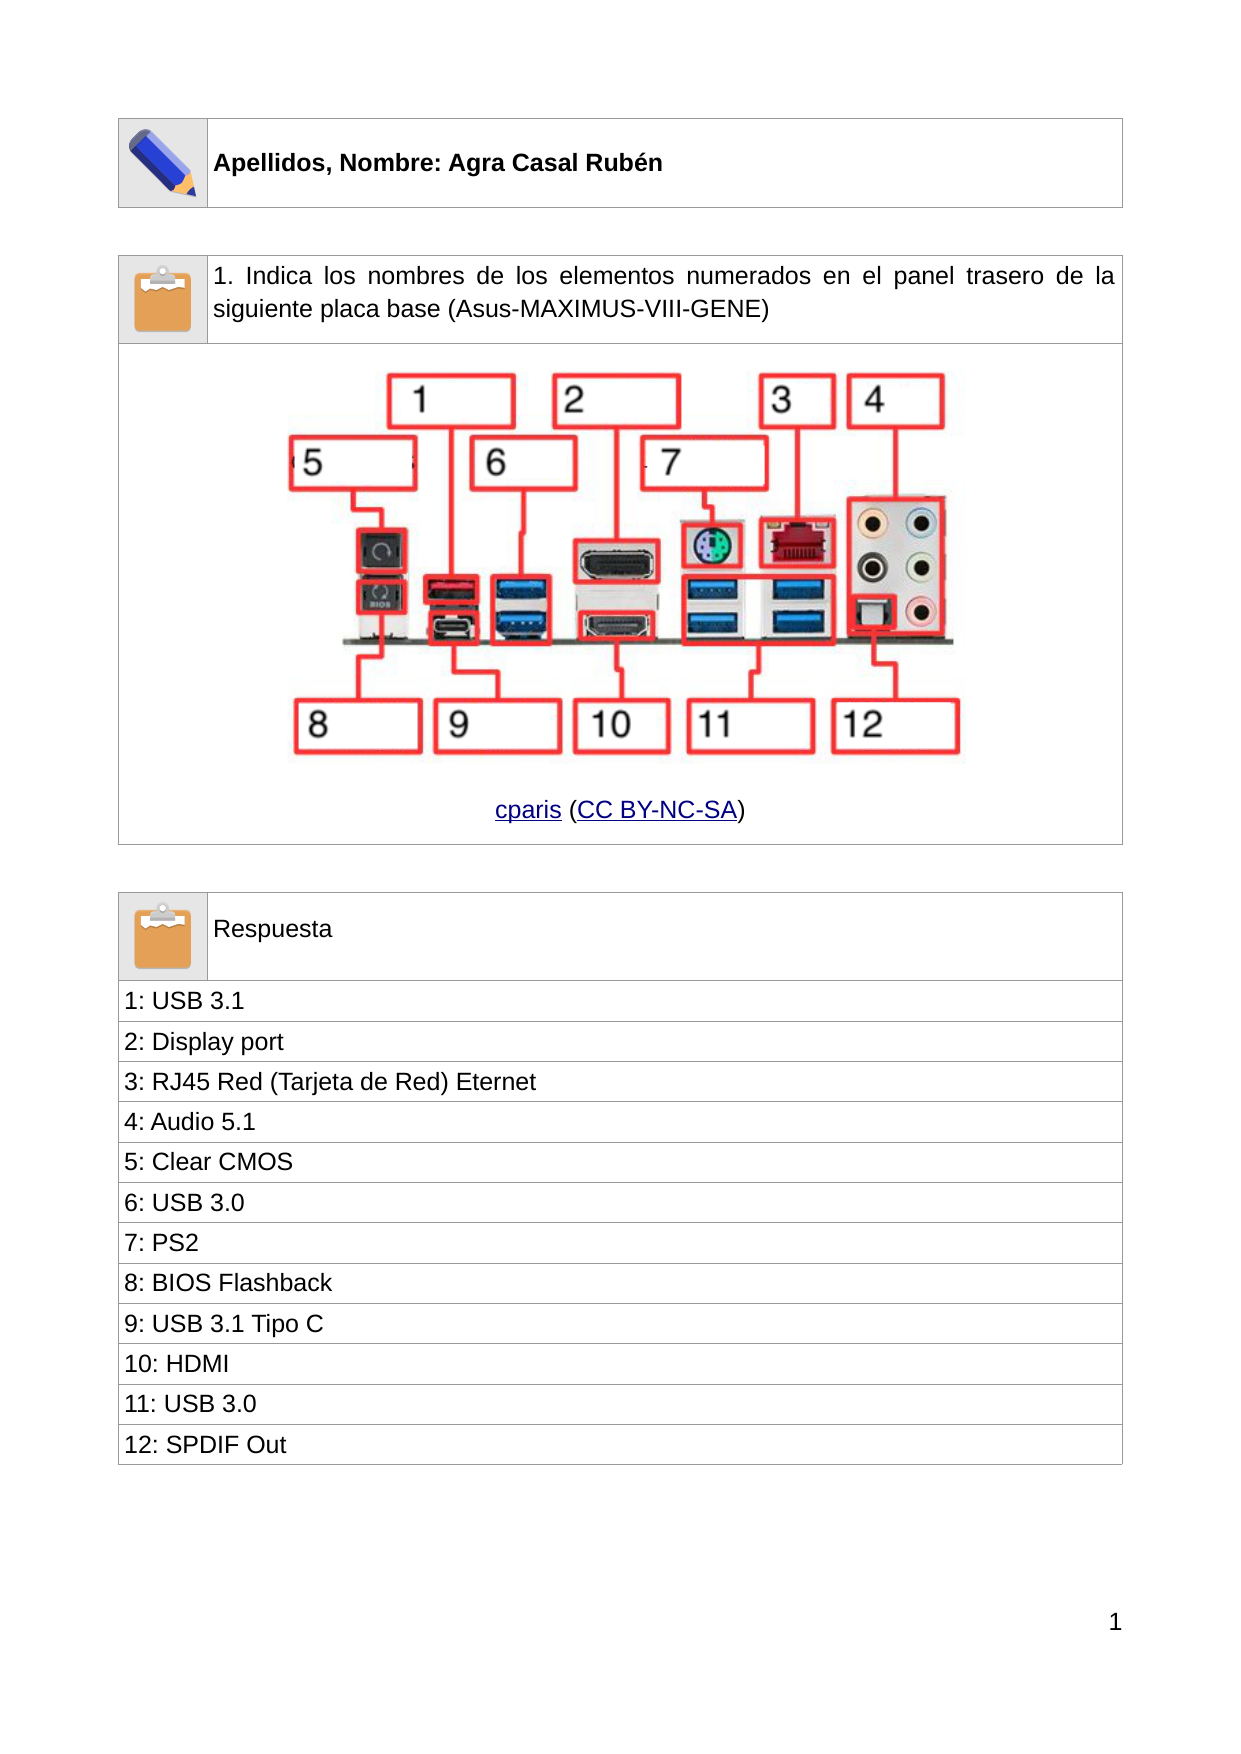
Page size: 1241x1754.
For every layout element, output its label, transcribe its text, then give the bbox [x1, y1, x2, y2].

table_header [119, 256, 207, 343]
table_cell 3: RJ45 Red (Tarjeta de Red) Eternet [119, 1062, 1122, 1101]
table_header [119, 119, 207, 207]
table_cell 11: USB 3.0 [119, 1385, 1122, 1424]
table_header 1. Indica los nombres de los elementos numerados en el panel trasero de la siguiente placa base (Asus-MAXIMUS-VIII-GENE) [208, 256, 1122, 343]
table_cell 12: SPDIF Out [119, 1425, 1122, 1464]
table_header Apellidos, Nombre: Agra Casal Rubén [208, 119, 1122, 207]
table_cell cparis (CC BY-NC-SA) [119, 344, 1122, 844]
picture [267, 349, 974, 776]
table_cell 7: PS2 [119, 1223, 1122, 1262]
table_cell 6: USB 3.0 [119, 1183, 1122, 1222]
table_cell 2: Display port [119, 1022, 1122, 1061]
table_cell 8: BIOS Flashback [119, 1264, 1122, 1303]
table_cell 1: USB 3.1 [119, 981, 1122, 1021]
table_cell 5: Clear CMOS [119, 1143, 1122, 1182]
table_cell 10: HDMI [119, 1344, 1122, 1383]
table_cell 9: USB 3.1 Tipo C [119, 1304, 1122, 1343]
table_header [119, 893, 207, 980]
table_cell 4: Audio 5.1 [119, 1102, 1122, 1142]
table_header Respuesta [208, 893, 1122, 980]
